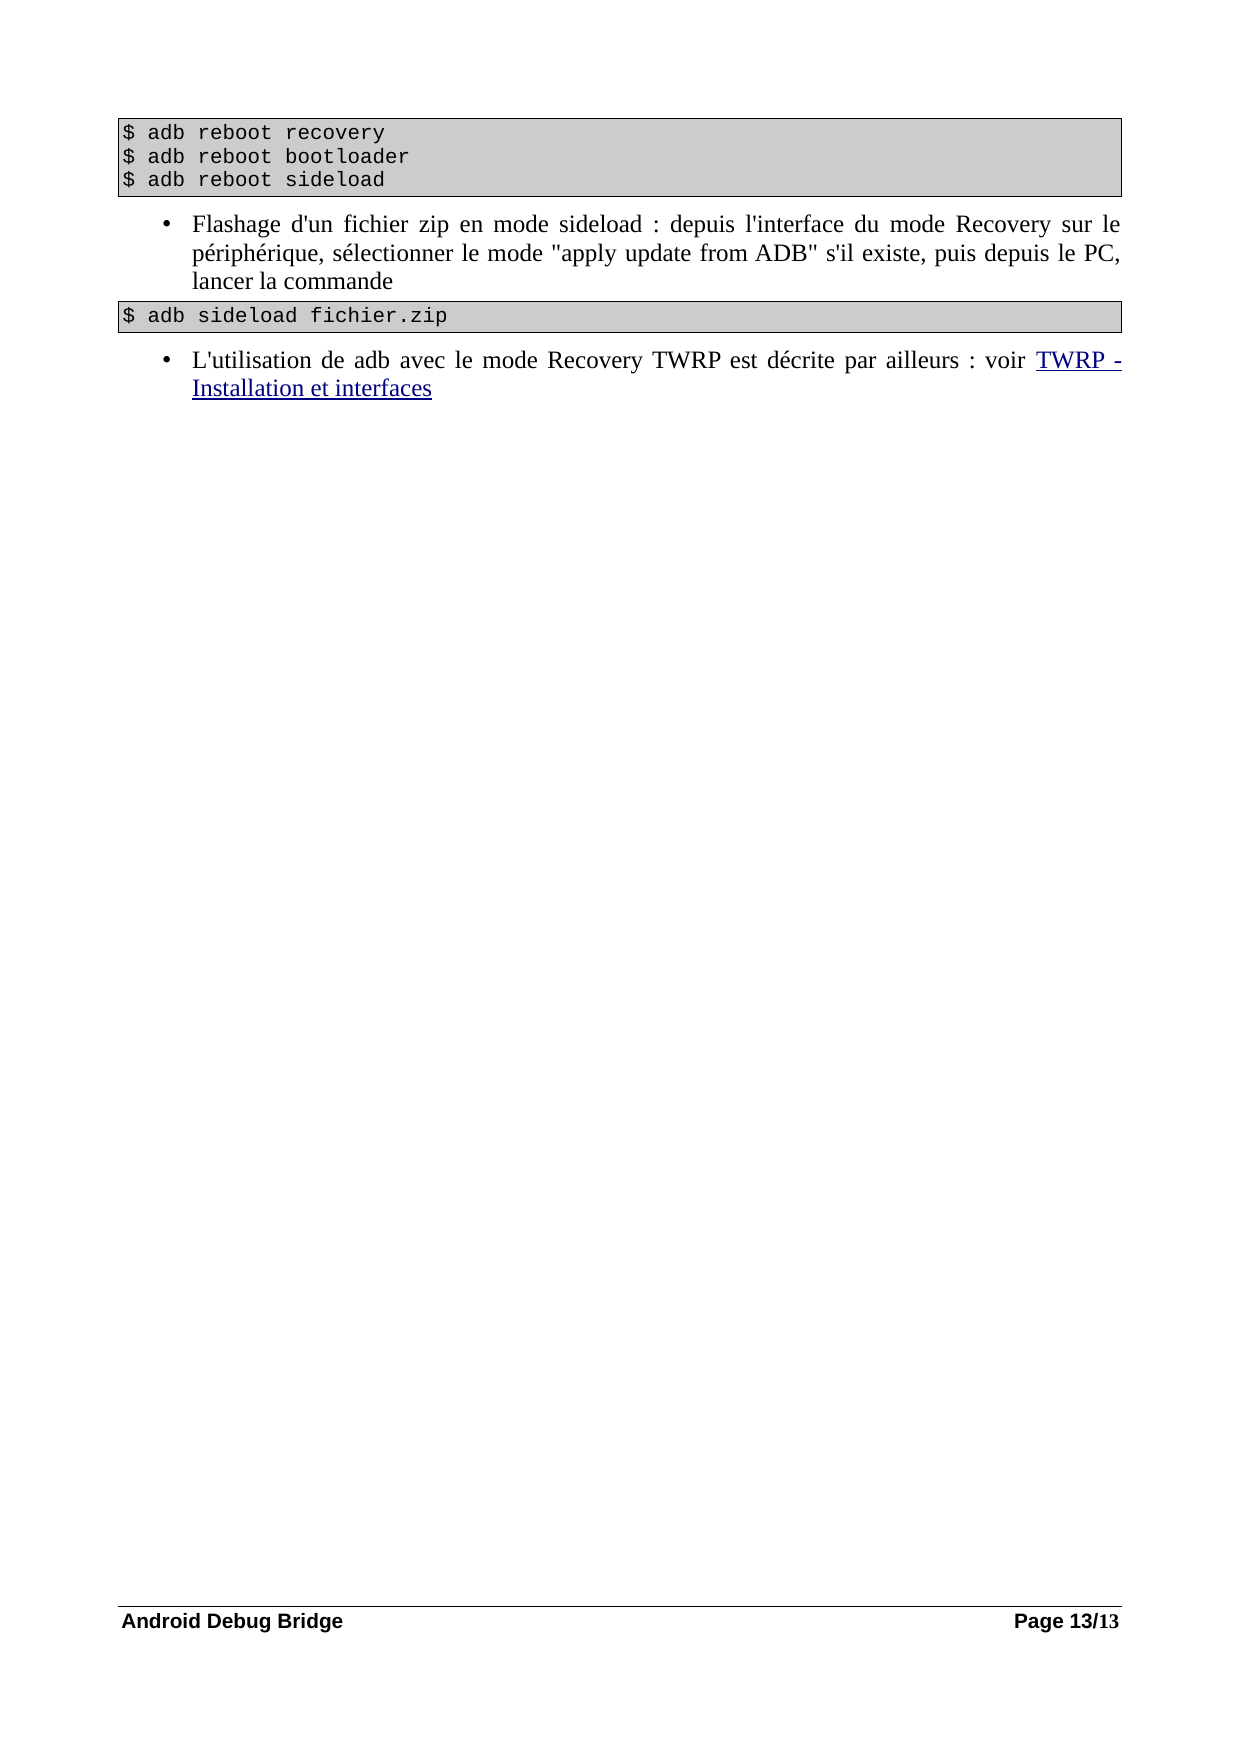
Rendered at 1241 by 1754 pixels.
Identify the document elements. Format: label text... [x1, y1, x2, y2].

text $ adb sideload fichier.zip [119, 302, 1121, 332]
text $ adb reboot bootloader [119, 142, 1121, 165]
list L'utilisation de adb avec le mode Recovery TWRP est décrite par ailleurs : voir TWRP - Installation et interfaces [162, 345, 1122, 402]
text $ adb reboot recovery [119, 119, 1121, 142]
list Flashage d'un fichier zip en mode sideload : depuis l'interface du mode Recovery sur le périphérique, sélectionner le mode "apply update from ADB" s'il existe, puis depuis le PC, lancer la commande [162, 209, 1122, 295]
text $ adb reboot sideload [119, 165, 1121, 196]
